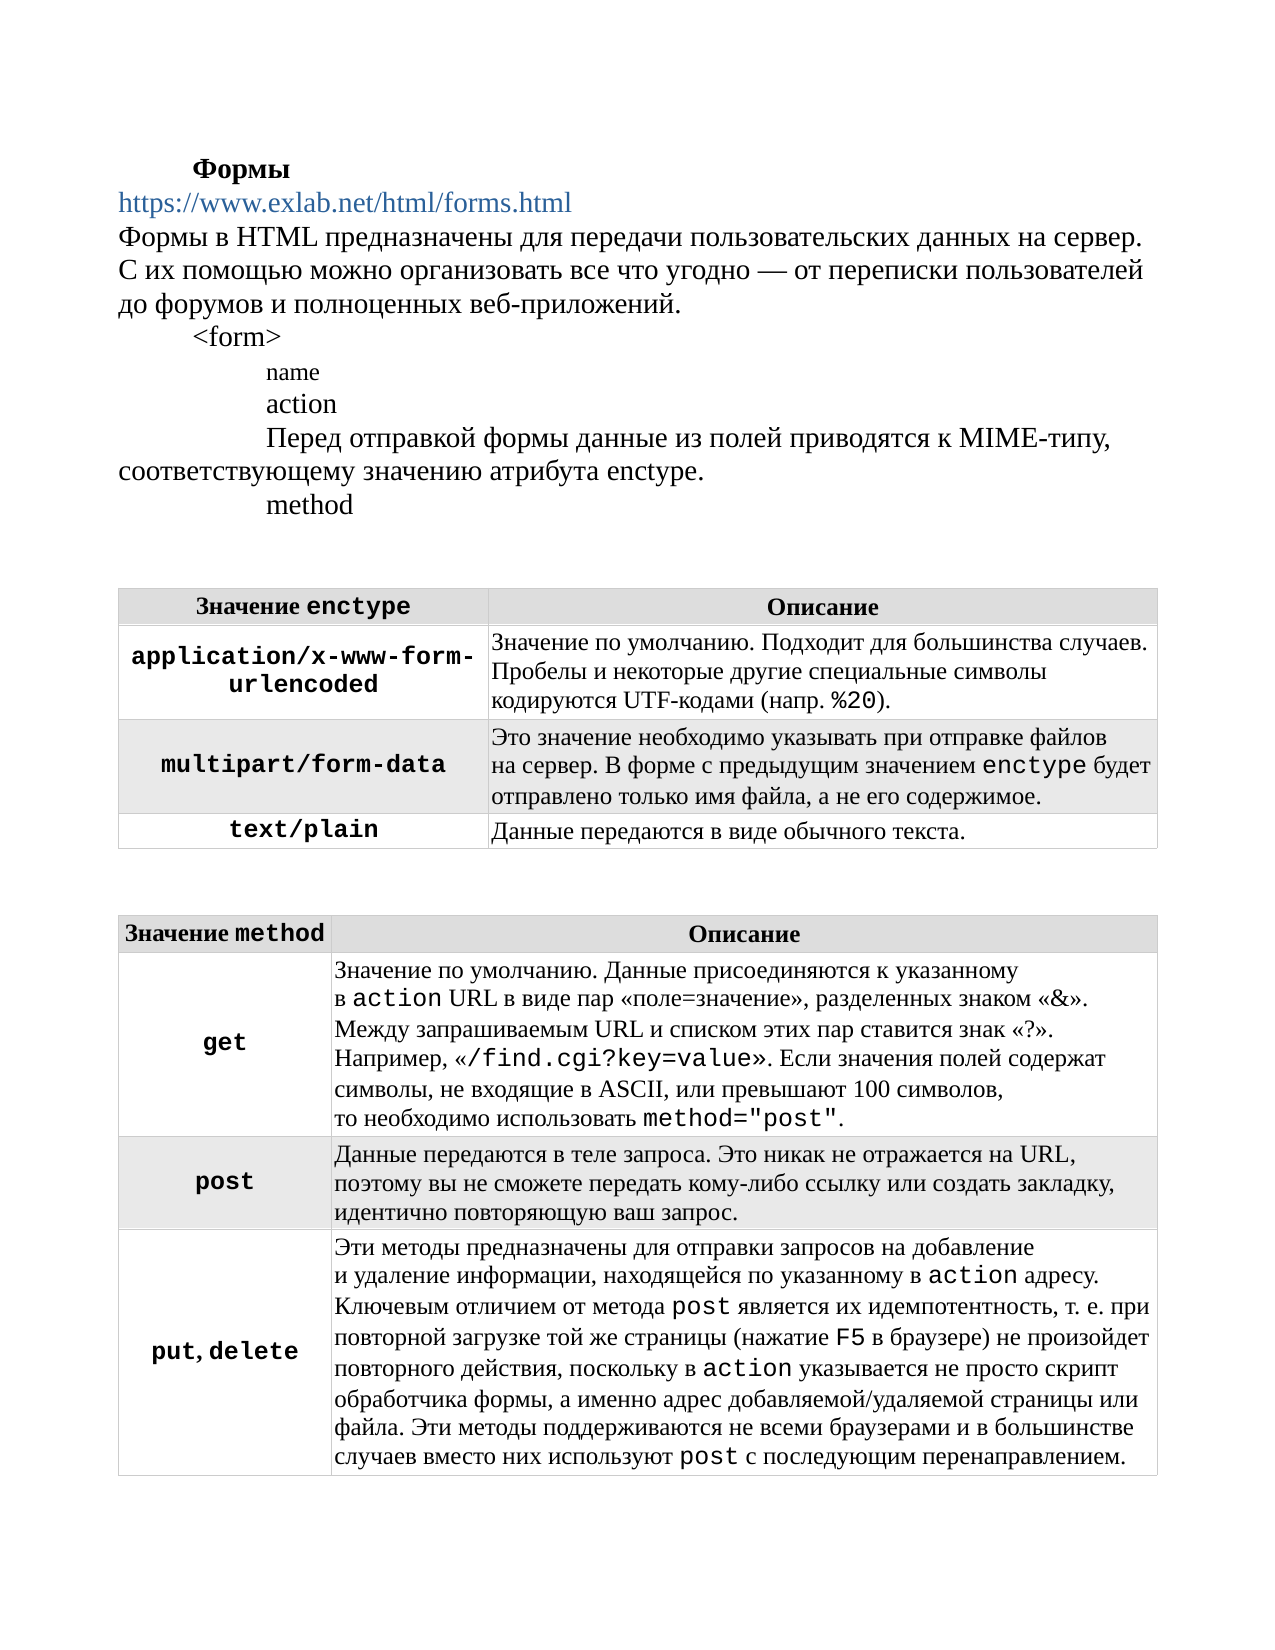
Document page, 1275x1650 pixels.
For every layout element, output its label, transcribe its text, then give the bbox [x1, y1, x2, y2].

text action [118, 386, 1157, 420]
text name [118, 353, 1157, 386]
table_cell Данные передаются в виде обычного текста. [489, 814, 1157, 848]
table_header Значение method [119, 916, 331, 952]
table_cell Данные передаются в теле запроса. Это никак не отражается на URL, поэтому вы не сможете передать кому-либо ссылку или создать закладку, идентично повторяющую ваш запрос. [332, 1137, 1157, 1228]
table_header Описание [332, 916, 1157, 952]
table_cell get [119, 953, 331, 1136]
table_cell post [119, 1137, 331, 1228]
table_cell Это значение необходимо указывать при отправке файлов на сервер. В форме с предыдущим значением enctype будет отправлено только имя файла, а не его содержимое. [489, 720, 1157, 813]
text Перед отправкой формы данные из полей приводятся к MIME-типу, соответствующему значению атрибута enctype. [118, 420, 1157, 487]
table_cell Значение по умолчанию. Подходит для большинства случаев. Пробелы и некоторые другие специальные символы кодируются UTF-кодами (напр. %20). [489, 626, 1157, 719]
text Формы в HTML предназначены для передачи пользовательских данных на сервер. С их помощью можно организовать все что угодно — от переписки пользователей до форумов и полноценных веб-приложений. [118, 219, 1157, 319]
text method [118, 487, 1157, 521]
table_cell multipart/form-data [119, 720, 488, 813]
text https://www.exlab.net/html/forms.html [118, 185, 1157, 219]
table_header Описание [489, 589, 1157, 624]
table_cell put, delete [119, 1230, 331, 1475]
table_cell Значение по умолчанию. Данные присоединяются к указанному в action URL в виде пар «поле=значение», разделенных знаком «&». Между запрашиваемым URL и списком этих пар ставится знак «?». Например, «/find.cgi?key=value». Если значения полей содержат символы, не входящие в ASCII, или превышают 100 символов, то необходимо использовать method="post". [332, 953, 1157, 1136]
table_cell text/plain [119, 814, 488, 848]
text <form> [118, 319, 1157, 353]
table_cell application/x-www-form-urlencoded [119, 626, 488, 719]
table_cell Эти методы предназначены для отправки запросов на добавление и удаление информации, находящейся по указанному в action адресу. Ключевым отличием от метода post является их идемпотентность, т. е. при повторной загрузке той же страницы (нажатие F5 в браузере) не произойдет повторного действия, поскольку в action указывается не просто скрипт обработчика формы, а именно адрес добавляемой/удаляемой страницы или файла. Эти методы поддерживаются не всеми браузерами и в большинстве случаев вместо них используют post с последующим перенаправлением. [332, 1230, 1157, 1475]
text Формы [118, 118, 1157, 185]
table_header Значение enctype [119, 589, 488, 624]
